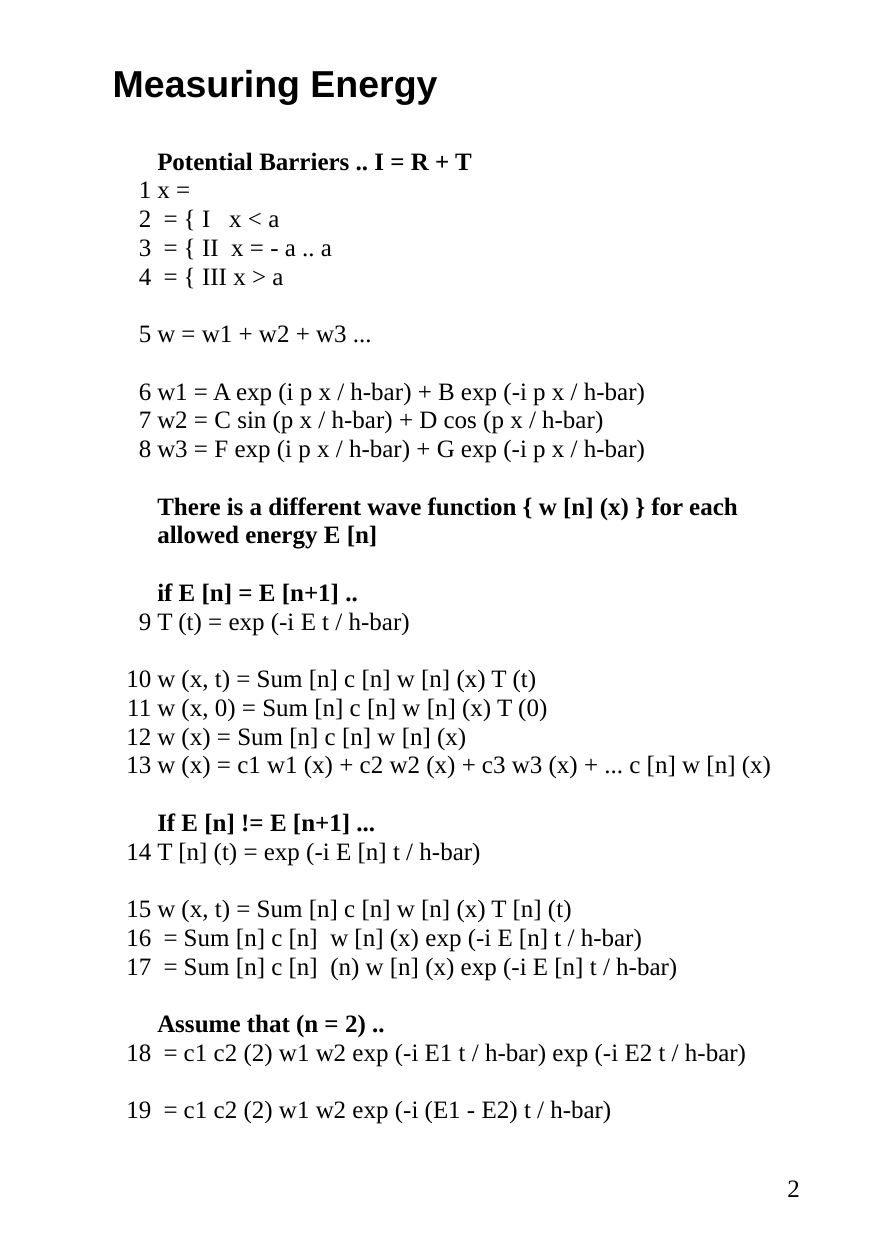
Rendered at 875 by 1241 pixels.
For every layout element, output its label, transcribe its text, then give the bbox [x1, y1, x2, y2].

table_cell 5 [109, 319, 154, 348]
table_cell [109, 463, 154, 492]
table_cell [154, 348, 793, 377]
table_cell 14 [109, 837, 154, 866]
table_cell w = w1 + w2 + w3 ... [154, 319, 793, 348]
table_cell = Sum [n] c [n] (n) w [n] (x) exp (-i E [n] t / h-bar) [154, 952, 793, 981]
table_cell [109, 291, 154, 319]
table_cell w3 = F exp (i p x / h-bar) + G exp (-i p x / h-bar) [154, 434, 793, 463]
table_cell 6 [109, 377, 154, 406]
table_cell w (x) = Sum [n] c [n] w [n] (x) [154, 722, 793, 751]
table_cell [109, 779, 154, 808]
table_cell [154, 636, 793, 664]
table_cell [109, 492, 154, 549]
table_cell w2 = C sin (p x / h-bar) + D cos (p x / h-bar) [154, 406, 793, 434]
table_cell If E [n] != E [n+1] ... [154, 808, 793, 837]
table_cell 1 [109, 176, 154, 204]
table_cell [154, 981, 793, 1009]
table_cell [109, 348, 154, 377]
table_cell 8 [109, 434, 154, 463]
table_cell w (x, t) = Sum [n] c [n] w [n] (x) T [n] (t) [154, 894, 793, 923]
table_header Potential Barriers .. I = R + T [154, 147, 793, 176]
table_cell 19 [109, 1096, 154, 1124]
table_cell [154, 1067, 793, 1096]
table_cell 7 [109, 406, 154, 434]
table_cell [154, 779, 793, 808]
table_cell w (x) = c1 w1 (x) + c2 w2 (x) + c3 w3 (x) + ... c [n] w [n] (x) [154, 751, 793, 779]
table_cell [109, 1009, 154, 1038]
table_cell There is a different wave function { w [n] (x) } for each allowed energy E [n] [154, 492, 793, 549]
subtitle Measuring Energy [112, 62, 799, 106]
table_cell [154, 866, 793, 894]
table_cell w1 = A exp (i p x / h-bar) + B exp (-i p x / h-bar) [154, 377, 793, 406]
table_cell [154, 463, 793, 492]
table_header [109, 147, 154, 176]
table_cell T (t) = exp (-i E t / h-bar) [154, 607, 793, 636]
table_cell w (x, 0) = Sum [n] c [n] w [n] (x) T (0) [154, 693, 793, 722]
table_cell [109, 981, 154, 1009]
table_cell 18 [109, 1038, 154, 1067]
table_cell [109, 636, 154, 664]
table_cell = { II x = - a .. a [154, 233, 793, 262]
table_cell w (x, t) = Sum [n] c [n] w [n] (x) T (t) [154, 664, 793, 693]
table_cell = { I x < a [154, 204, 793, 233]
table_cell = { III x > a [154, 262, 793, 291]
table_cell 3 [109, 233, 154, 262]
table_cell 2 [109, 204, 154, 233]
table_cell = Sum [n] c [n] w [n] (x) exp (-i E [n] t / h-bar) [154, 923, 793, 952]
table_cell 13 [109, 751, 154, 779]
table_cell = c1 c2 (2) w1 w2 exp (-i (E1 - E2) t / h-bar) [154, 1096, 793, 1124]
table_cell 10 [109, 664, 154, 693]
table_cell [154, 549, 793, 578]
table_cell [109, 866, 154, 894]
table_cell 15 [109, 894, 154, 923]
table_cell 11 [109, 693, 154, 722]
table_cell [154, 291, 793, 319]
table_cell Assume that (n = 2) .. [154, 1009, 793, 1038]
table_cell [109, 578, 154, 607]
table_cell [109, 549, 154, 578]
table_cell 4 [109, 262, 154, 291]
table_cell [109, 808, 154, 837]
table_cell 17 [109, 952, 154, 981]
table_cell [109, 1067, 154, 1096]
table_cell 16 [109, 923, 154, 952]
table_cell 9 [109, 607, 154, 636]
table_cell 12 [109, 722, 154, 751]
table_cell T [n] (t) = exp (-i E [n] t / h-bar) [154, 837, 793, 866]
table_cell if E [n] = E [n+1] .. [154, 578, 793, 607]
table_cell = c1 c2 (2) w1 w2 exp (-i E1 t / h-bar) exp (-i E2 t / h-bar) [154, 1038, 793, 1067]
table_cell x = [154, 176, 793, 204]
